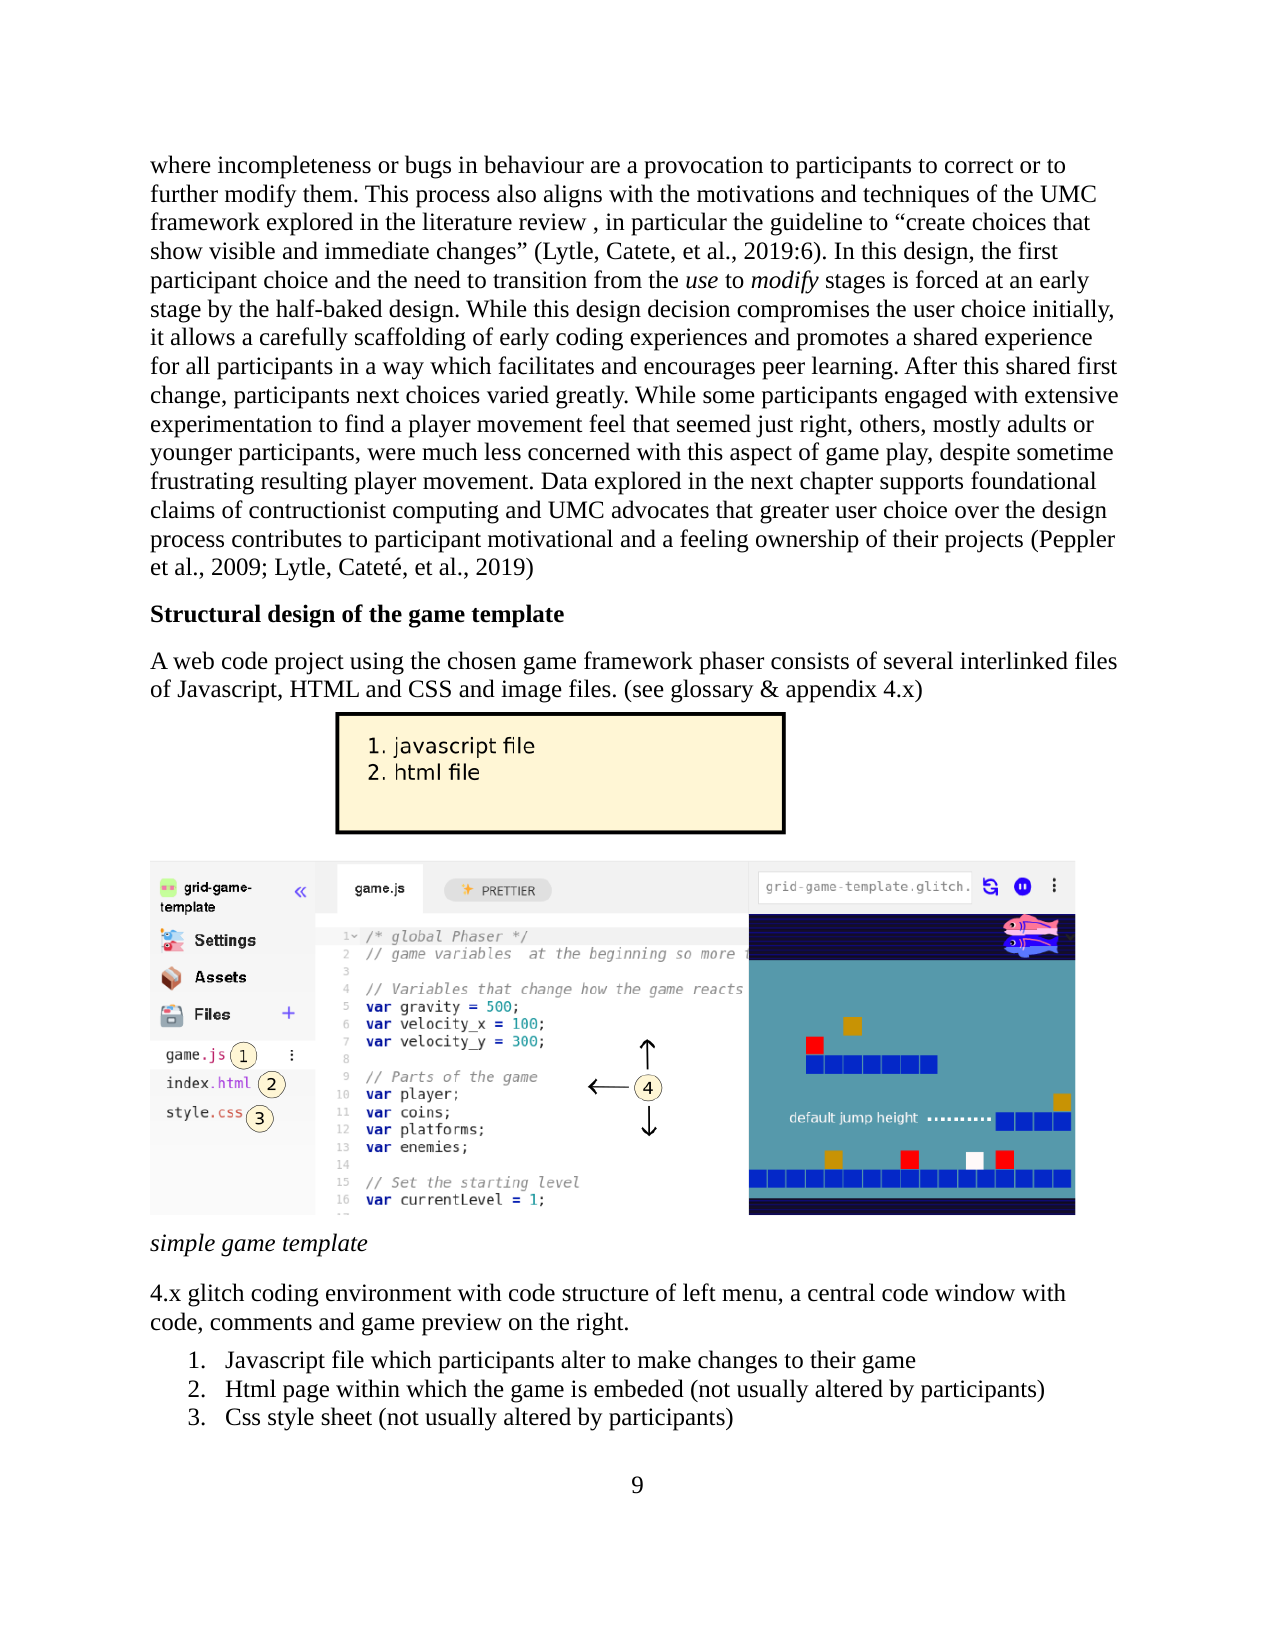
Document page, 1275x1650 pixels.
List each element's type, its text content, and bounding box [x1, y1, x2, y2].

picture [150, 712, 1077, 1216]
text 4.x glitch coding environment with code structure of left menu, a central code window with code, comments and game preview on the right. [150, 1278, 1125, 1336]
text where incompleteness or bugs in behaviour are a provocation to participants to correct or to further modify them. This process also aligns with the motivations and techniques of the UMC framework explored in the literature review , in particular the guideline to “create choices that show visible and immediate changes” (Lytle, Catete, et al., 2019:6). In this design, the first participant choice and the need to transition from the use to modify stages is forced at an early stage by the half-baked design. While this design decision compromises the user choice initially, it allows a carefully scaffolding of early coding experiences and promotes a shared experience for all participants in a way which facilitates and encourages peer learning. After this shared first change, participants next choices varied greatly. While some participants engaged with extensive experimentation to find a player movement feel that seemed just right, others, mostly adults or younger participants, were much less concerned with this aspect of game play, despite sometime frustrating resulting player movement. Data explored in the next chapter supports foundational claims of contructionist computing and UMC advocates that greater user choice over the design process contributes to participant motivational and a feeling ownership of their projects (Peppler et al., 2009; Lytle, Cateté, et al., 2019) [150, 150, 1125, 581]
list Css style sheet (not usually altered by participants) [187, 1402, 1125, 1431]
list Javascript file which participants alter to make changes to their game [187, 1345, 1125, 1374]
text Structural design of the game template [150, 599, 1125, 628]
list Html page within which the game is embeded (not usually altered by participants) [187, 1374, 1125, 1402]
text A web code project using the chosen game framework phaser consists of several interlinked files of Javascript, HTML and CSS and image files. (see glossary & appendix 4.x) [150, 646, 1125, 703]
text simple game template [150, 1228, 1125, 1257]
